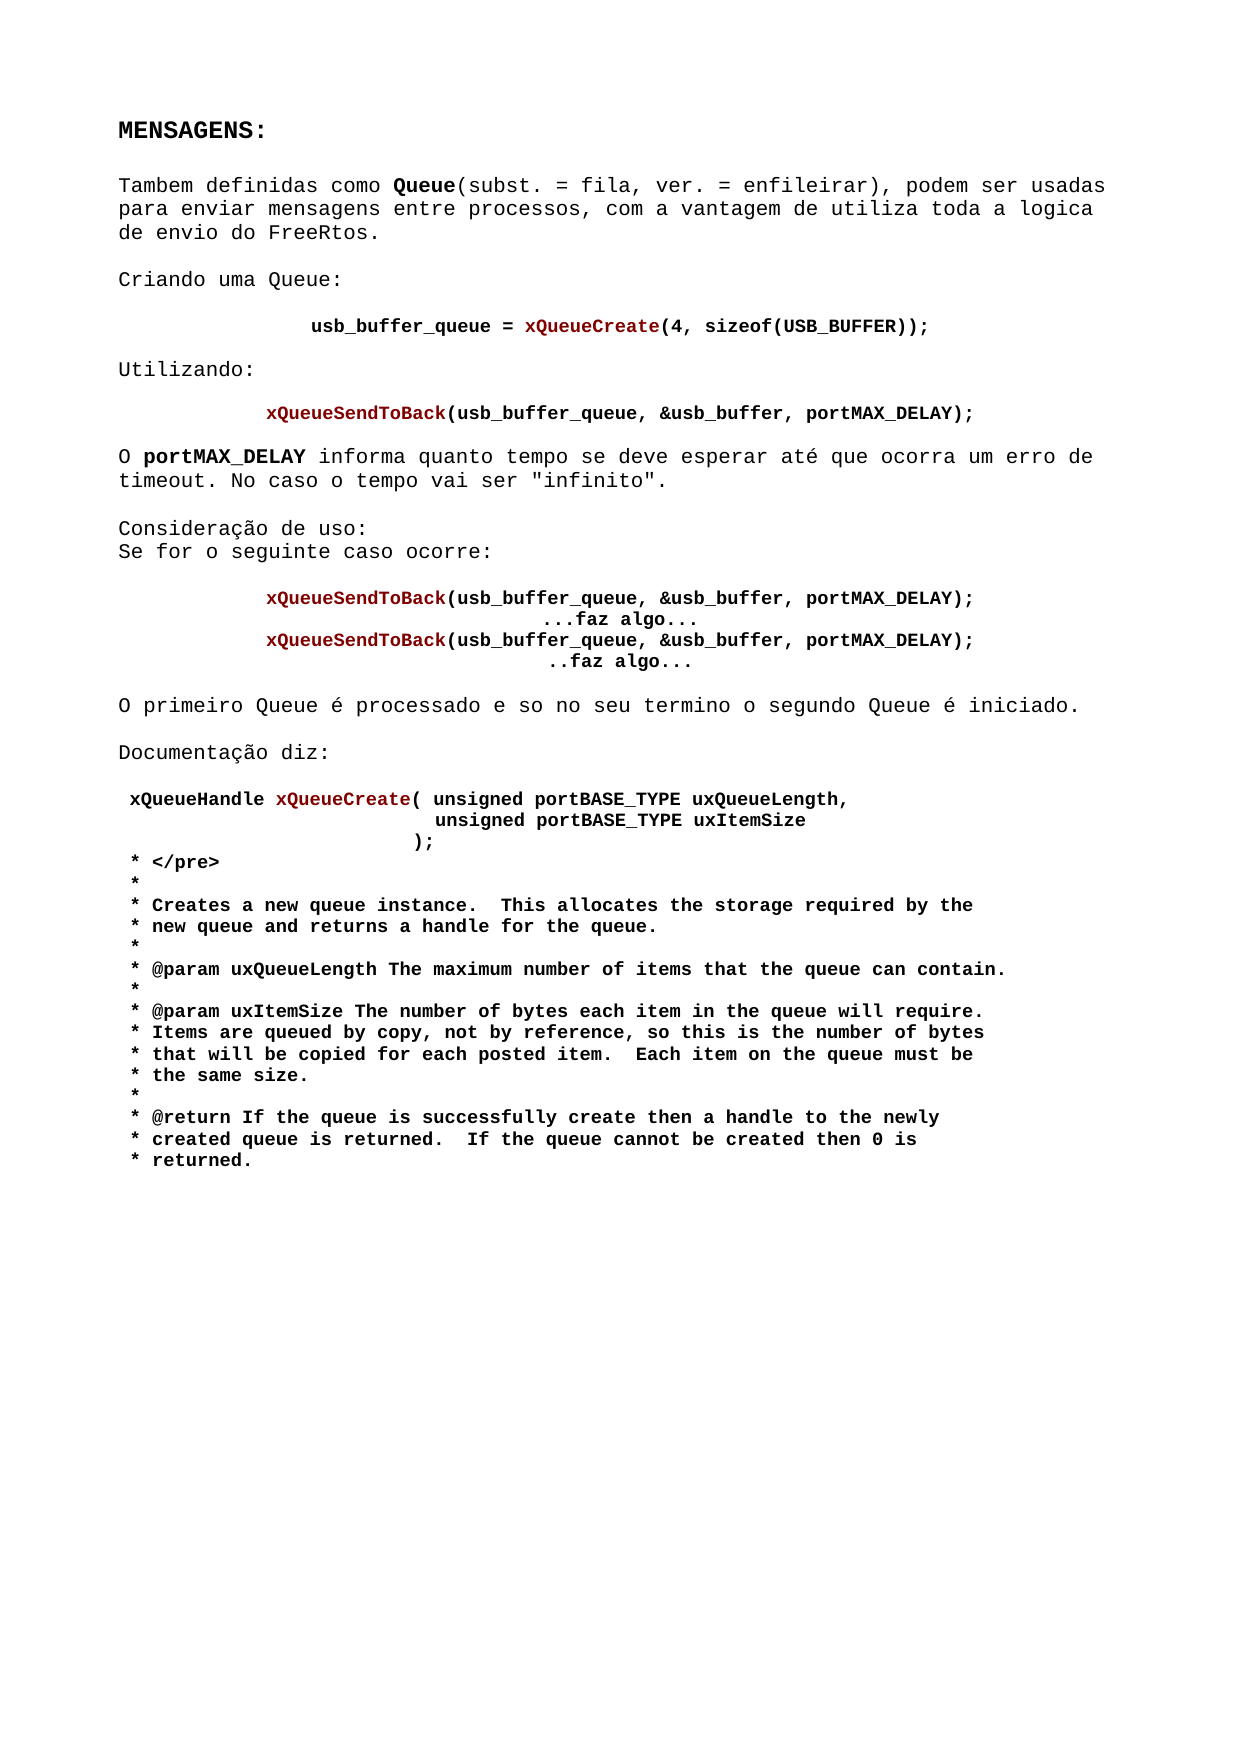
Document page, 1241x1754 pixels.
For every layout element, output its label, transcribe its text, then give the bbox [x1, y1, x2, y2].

text * new queue and returns a handle for the queue. [118, 917, 1122, 938]
text * created queue is returned. If the queue cannot be created then 0 is [118, 1129, 1122, 1151]
text xQueueHandle xQueueCreate( unsigned portBASE_TYPE uxQueueLength, [118, 789, 1122, 811]
text * [118, 1087, 1122, 1108]
text usb_buffer_queue = xQueueCreate(4, sizeof(USB_BUFFER)); [118, 317, 1122, 338]
text * the same size. [118, 1066, 1122, 1087]
text Tambem definidas como Queue(subst. = fila, ver. = enfileirar), podem ser usadas para enviar mensagens entre processos, com a vantagem de utiliza toda a logica de envio do FreeRtos. [118, 175, 1122, 246]
text O primeiro Queue é processado e so no seu termino o segundo Queue é iniciado. [118, 695, 1122, 718]
text ...faz algo... [118, 610, 1122, 631]
text unsigned portBASE_TYPE uxItemSize [118, 811, 1122, 832]
text * @param uxQueueLength The maximum number of items that the queue can contain. [118, 959, 1122, 981]
text MENSAGENS: [118, 118, 1122, 146]
text xQueueSendToBack(usb_buffer_queue, &usb_buffer, portMAX_DELAY); [118, 588, 1122, 610]
text Consideração de uso: [118, 517, 1122, 541]
text Utilizando: [118, 359, 1122, 383]
text xQueueSendToBack(usb_buffer_queue, &usb_buffer, portMAX_DELAY); [118, 631, 1122, 652]
text ..faz algo... [118, 652, 1122, 673]
text * returned. [118, 1151, 1122, 1172]
text Criando uma Queue: [118, 269, 1122, 293]
text * Items are queued by copy, not by reference, so this is the number of bytes [118, 1023, 1122, 1044]
text * [118, 938, 1122, 959]
text ); [118, 832, 1122, 853]
text * @return If the queue is successfully create then a handle to the newly [118, 1108, 1122, 1129]
text * </pre> [118, 853, 1122, 874]
text * Creates a new queue instance. This allocates the storage required by the [118, 896, 1122, 917]
text * [118, 874, 1122, 896]
text * [118, 981, 1122, 1002]
text * that will be copied for each posted item. Each item on the queue must be [118, 1044, 1122, 1066]
text xQueueSendToBack(usb_buffer_queue, &usb_buffer, portMAX_DELAY); [118, 404, 1122, 425]
text * @param uxItemSize The number of bytes each item in the queue will require. [118, 1002, 1122, 1023]
text Documentação diz: [118, 742, 1122, 766]
text Se for o seguinte caso ocorre: [118, 541, 1122, 565]
text O portMAX_DELAY informa quanto tempo se deve esperar até que ocorra um erro de timeout. No caso o tempo vai ser "infinito". [118, 447, 1122, 494]
